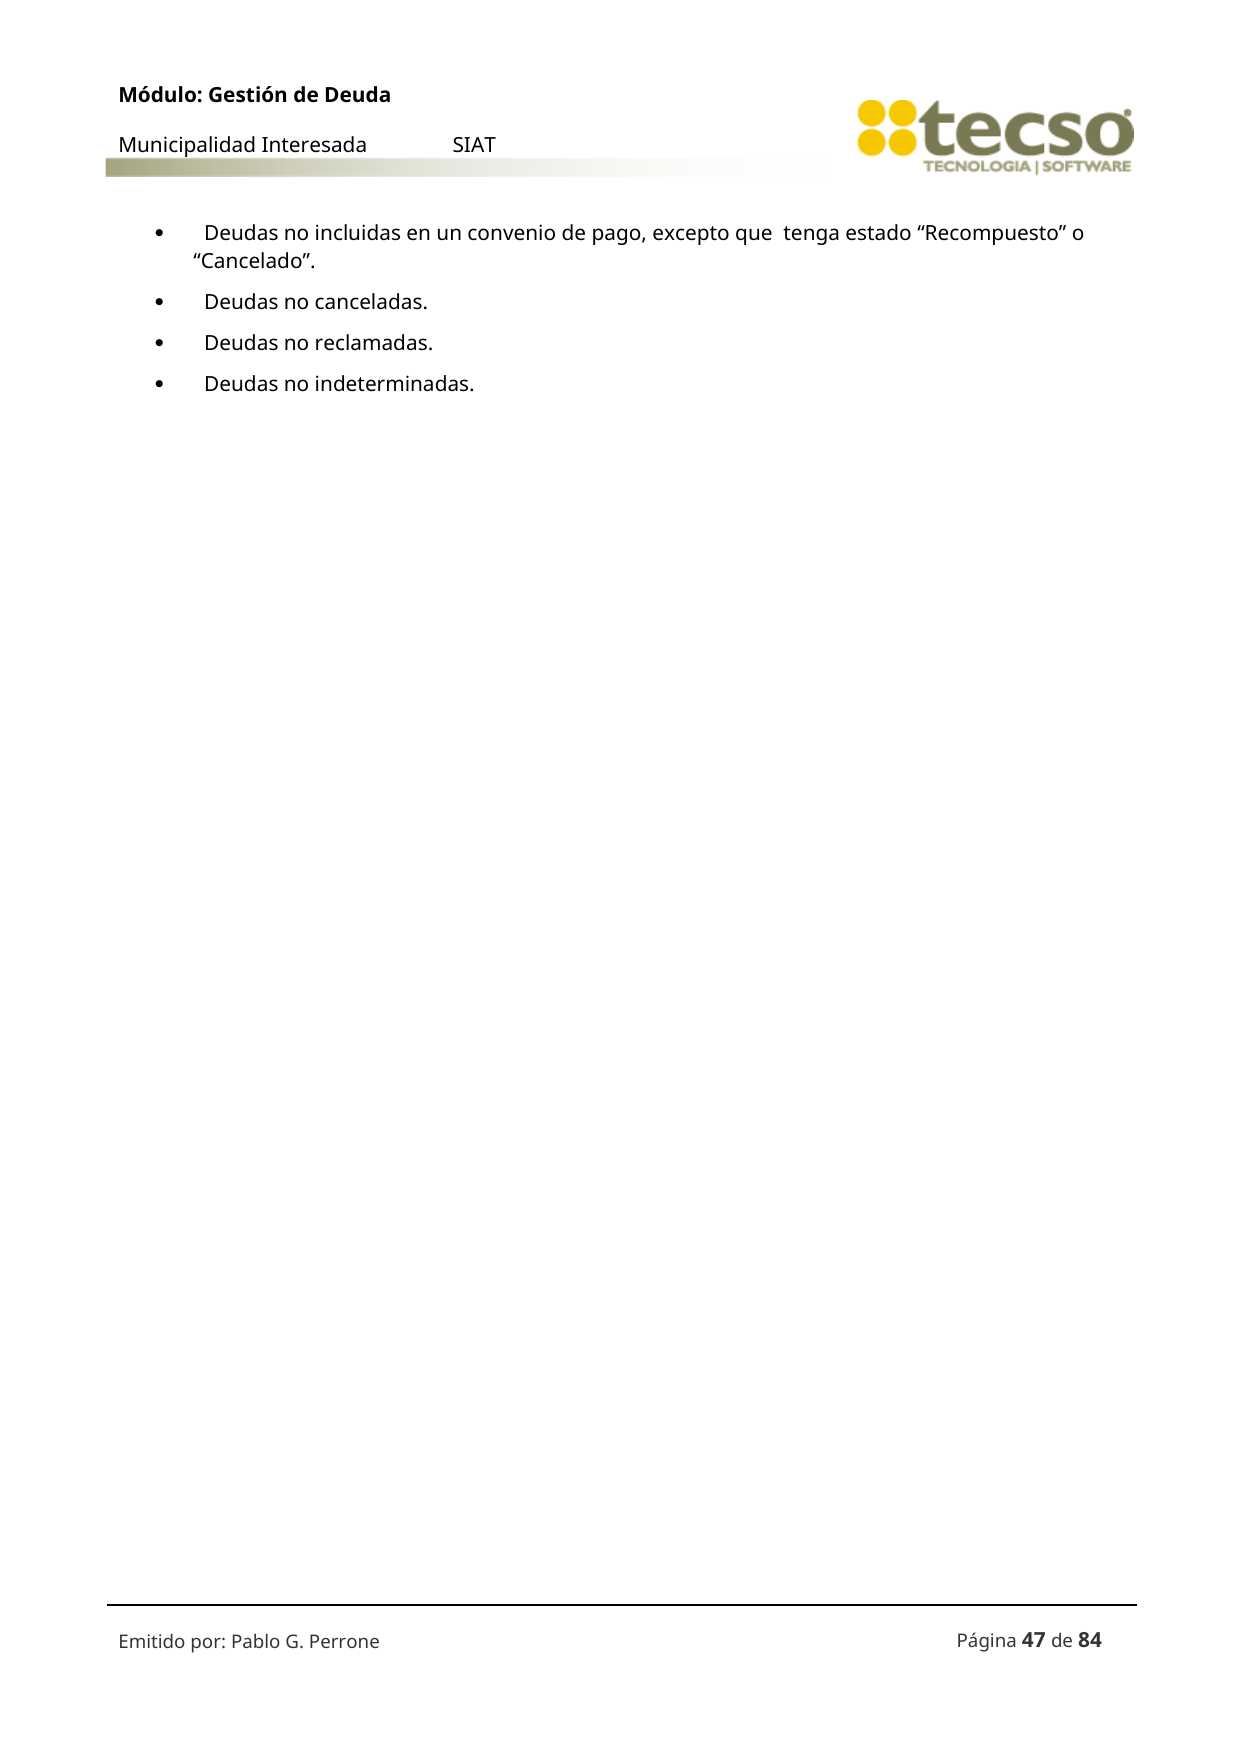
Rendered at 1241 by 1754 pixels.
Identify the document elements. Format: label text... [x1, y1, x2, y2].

list Deudas no reclamadas. [156, 328, 1122, 357]
list Deudas no canceladas. [156, 287, 1122, 316]
list Deudas no indeterminadas. [156, 369, 1122, 398]
list Deudas no incluidas en un convenio de pago, excepto que tenga estado “Recompuesto” o “Cancelado”. [156, 218, 1122, 275]
picture [105, 100, 1134, 177]
